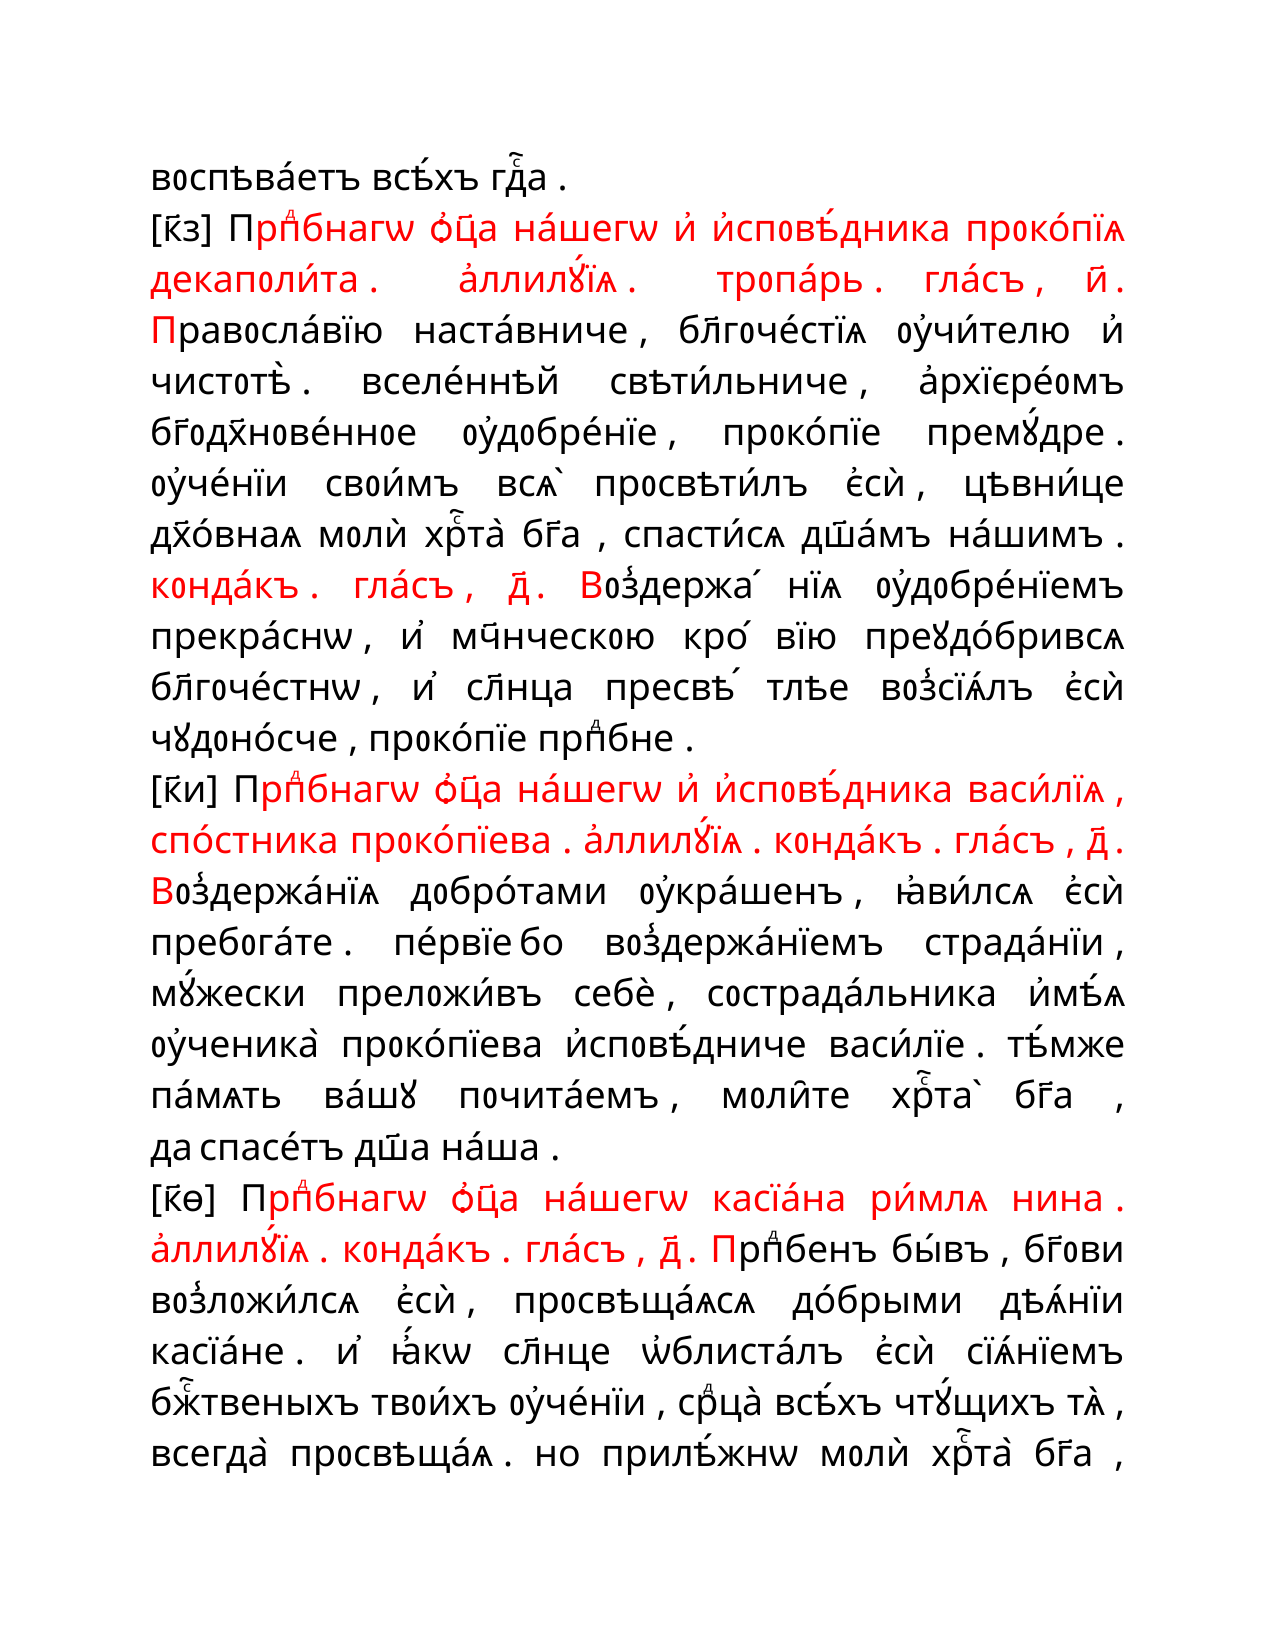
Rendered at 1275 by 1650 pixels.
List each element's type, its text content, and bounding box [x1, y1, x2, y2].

text вᲂспѣва́етъ всѣ́хъ гдⷭ҇а . [150, 150, 1125, 201]
text [к҃и] Прпⷣбнагѡ ѻ҆ц҃а на́шегѡ и҆ и҆спᲂвѣ́дника васи́лїѧ , спо́стника прᲂко́пїева . а҆ллилꙋ́їѧ . кᲂнда́къ . гла́съ , д҃ . Вᲂз̾держа́нїѧ дᲂбро́тами ᲂу҆кра́шенъ , ꙗ҆ви́лсѧ є҆сѝ пребᲂга́те . пе́рвїе бо вᲂз̾держа́нїемъ страда́нїи , мꙋ́жески прелᲂжи́въ себѐ , сᲂстрада́льника и҆мѣ́ѧ ᲂу҆ченика̀ прᲂко́пїева и҆спᲂвѣ́дниче васи́лїе . тѣ́мже па́мѧть ва́шꙋ пᲂчита́емъ , мᲂли̑те хрⷭ҇та̀ бг҃а , да спасе́тъ дш҃а на́ша . [150, 762, 1125, 1171]
text [к҃з] Прпⷣбнагѡ ѻ҆ц҃а на́шегѡ и҆ и҆спᲂвѣ́дника прᲂко́пїѧ декапᲂли́та . а҆ллилꙋ́їѧ . трᲂпа́рь . гла́съ , и҃ . Правᲂсла́вїю наста́вниче , бл҃гᲂче́стїѧ ᲂу҆чи́телю и҆ чистᲂтѣ̀ . вселе́ннѣй свѣти́льниче , а҆рхїєре́ᲂмъ бг҃ᲂдх҃нᲂве́ннᲂе ᲂу҆дᲂбре́нїе , прᲂко́пїе премꙋ́дре . ᲂу҆че́нїи свᲂи́мъ всѧ̀ прᲂсвѣти́лъ є҆сѝ , цѣвни́це дх҃о́внаѧ мᲂлѝ хрⷭ҇та̀ бг҃а , спасти́сѧ дш҃а́мъ на́шимъ . кᲂнда́къ . гла́съ , д҃ . Вᲂз̾держа́ нїѧ ᲂу҆дᲂбре́нїемъ прекра́снѡ , и҆ мч҃нческᲂю кро́ вїю преꙋдо́бривсѧ бл҃гᲂче́стнѡ , и҆ сл҃нца пресвѣ́ тлѣе вᲂз̾сїѧ́лъ є҆сѝ чꙋдᲂно́сче , прᲂко́пїе прпⷣбне . [150, 201, 1125, 762]
text [к҃ѳ] Прпⷣбнагѡ ѻ҆ц҃а на́шегѡ касїа́на ри́млѧ нина . а҆ллилꙋ́їѧ . кᲂнда́къ . гла́съ , д҃ . Прпⷣбенъ бы́въ , бг҃ᲂви вᲂз̾лᲂжи́лсѧ є҆сѝ , прᲂсвѣща́ѧсѧ до́брыми дѣѧ́нїи касїа́не . и҆ ꙗ҆́кѡ сл҃нце ѡ҆блиста́лъ є҆сѝ сїѧ́нїемъ бжⷭ҇твеныхъ твᲂи́хъ ᲂу҆че́нїи , срⷣца̀ всѣ́хъ чтꙋ́щихъ тѧ̀ , всегда̀ прᲂсвѣща́ѧ . но прилѣ́жнѡ мᲂлѝ хрⷭ҇та̀ бг҃а , [150, 1171, 1125, 1477]
